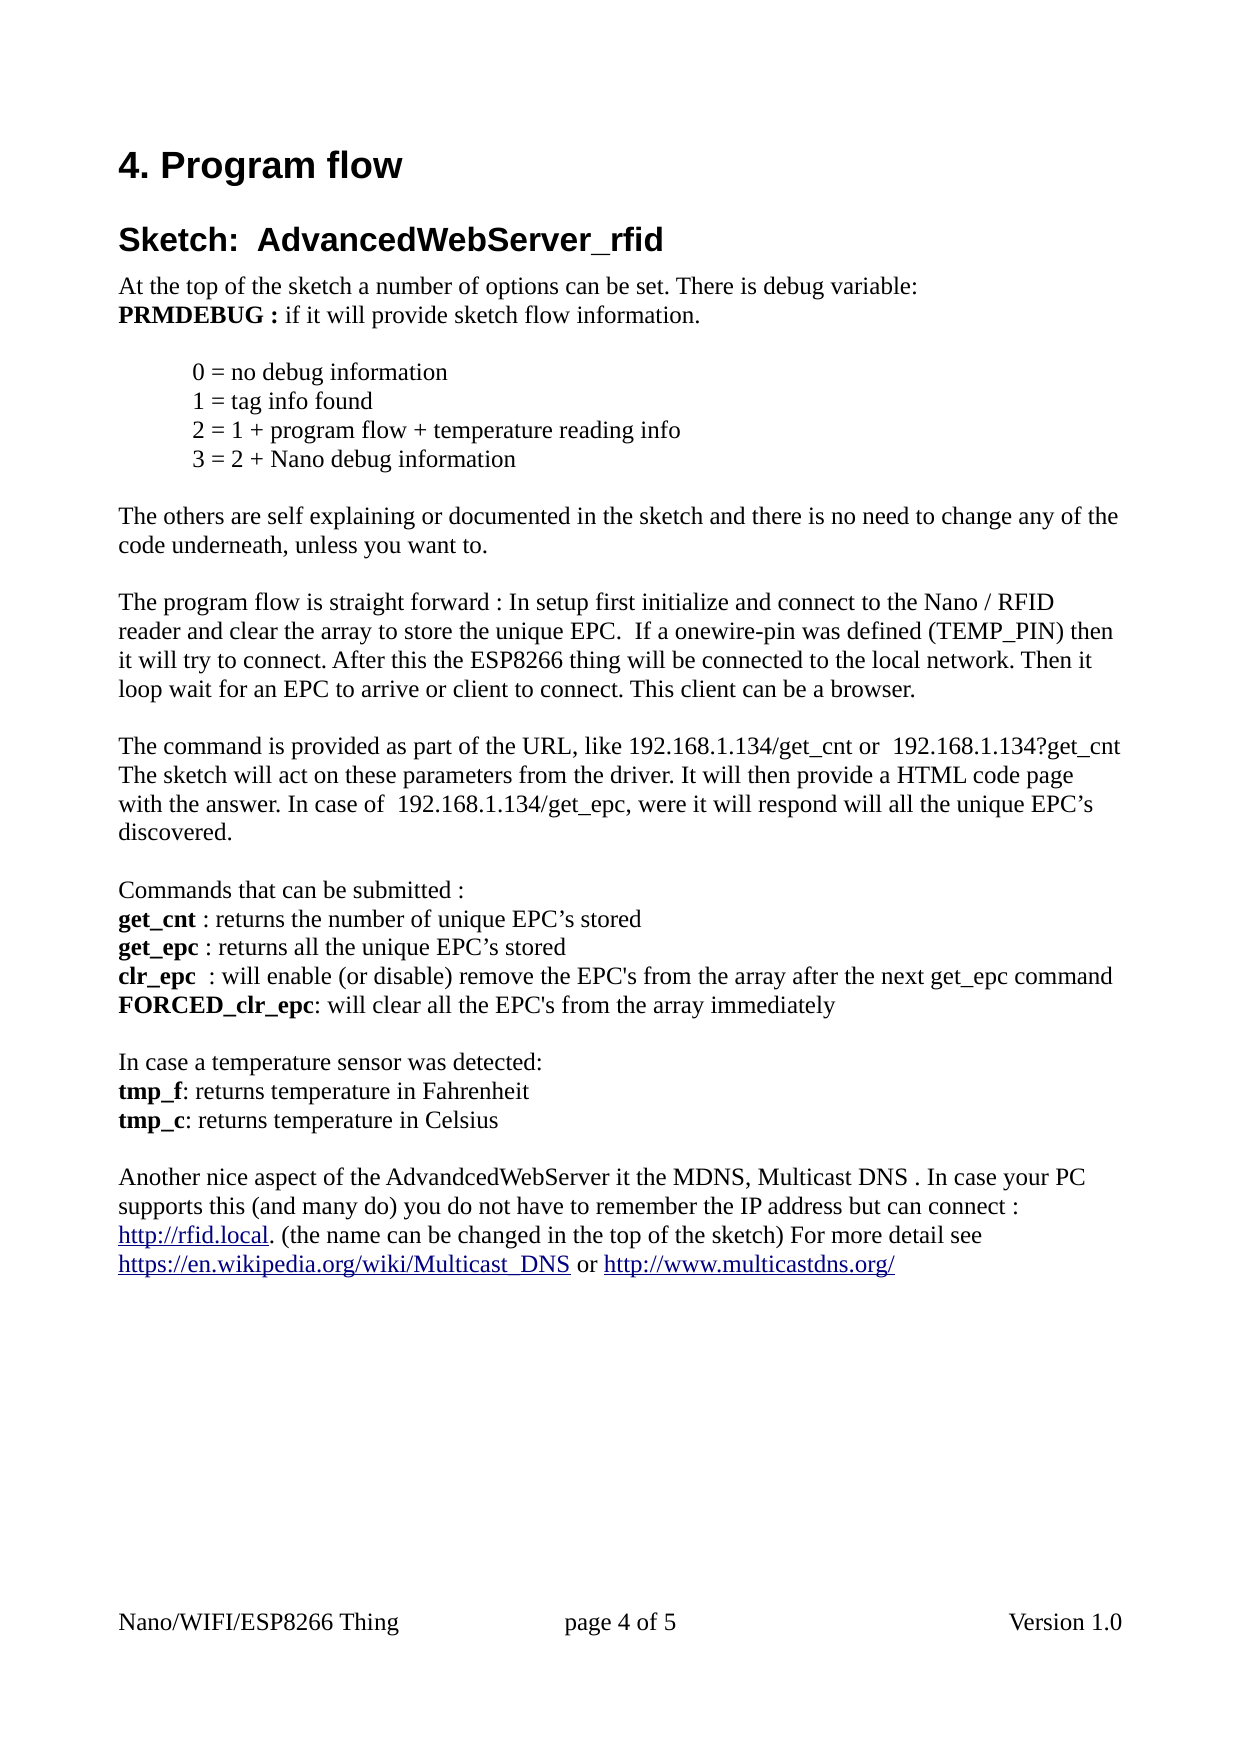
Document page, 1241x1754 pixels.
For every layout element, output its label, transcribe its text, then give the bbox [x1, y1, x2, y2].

text In case a temperature sensor was detected: [118, 1047, 1122, 1076]
subtitle 4. Program flow [118, 143, 1122, 187]
text The others are self explaining or documented in the sketch and there is no need to change any of the code underneath, unless you want to. [118, 501, 1122, 559]
text tmp_f: returns temperature in Fahrenheit [118, 1076, 1122, 1105]
text Commands that can be submitted : [118, 875, 1122, 904]
text tmp_c: returns temperature in Celsius [118, 1105, 1122, 1134]
text 3 = 2 + Nano debug information [118, 444, 1122, 472]
text 1 = tag info found [118, 386, 1122, 415]
text 0 = no debug information [118, 357, 1122, 386]
subtitle Sketch: AdvancedWebServer_rfid [118, 220, 1122, 259]
text 2 = 1 + program flow + temperature reading info [118, 415, 1122, 444]
text The command is provided as part of the URL, like 192.168.1.134/get_cnt or 192.168.1.134?get_cnt The sketch will act on these parameters from the driver. It will then provide a HTML code page with the answer. In case of 192.168.1.134/get_epc, were it will respond will all the unique EPC’s discovered. [118, 731, 1122, 846]
text clr_epc : will enable (or disable) remove the EPC's from the array after the next get_epc command [118, 961, 1122, 990]
text get_epc : returns all the unique EPC’s stored [118, 932, 1122, 961]
text Another nice aspect of the AdvandcedWebServer it the MDNS, Multicast DNS . In case your PC supports this (and many do) you do not have to remember the IP address but can connect : http://rfid.local. (the name can be changed in the top of the sketch) For more detail see https://en.wikipedia.org/wiki/Multicast_DNS or http://www.multicastdns.org/ [118, 1162, 1122, 1277]
text The program flow is straight forward : In setup first initialize and connect to the Nano / RFID reader and clear the array to store the unique EPC. If a onewire-pin was defined (TEMP_PIN) then it will try to connect. After this the ESP8266 thing will be connected to the local network. Then it loop wait for an EPC to arrive or client to connect. This client can be a browser. [118, 587, 1122, 702]
text PRMDEBUG : if it will provide sketch flow information. [118, 300, 1122, 329]
text get_cnt : returns the number of unique EPC’s stored [118, 904, 1122, 932]
text At the top of the sketch a number of options can be set. There is debug variable: [118, 271, 1122, 300]
text FORCED_clr_epc: will clear all the EPC's from the array immediately [118, 990, 1122, 1019]
